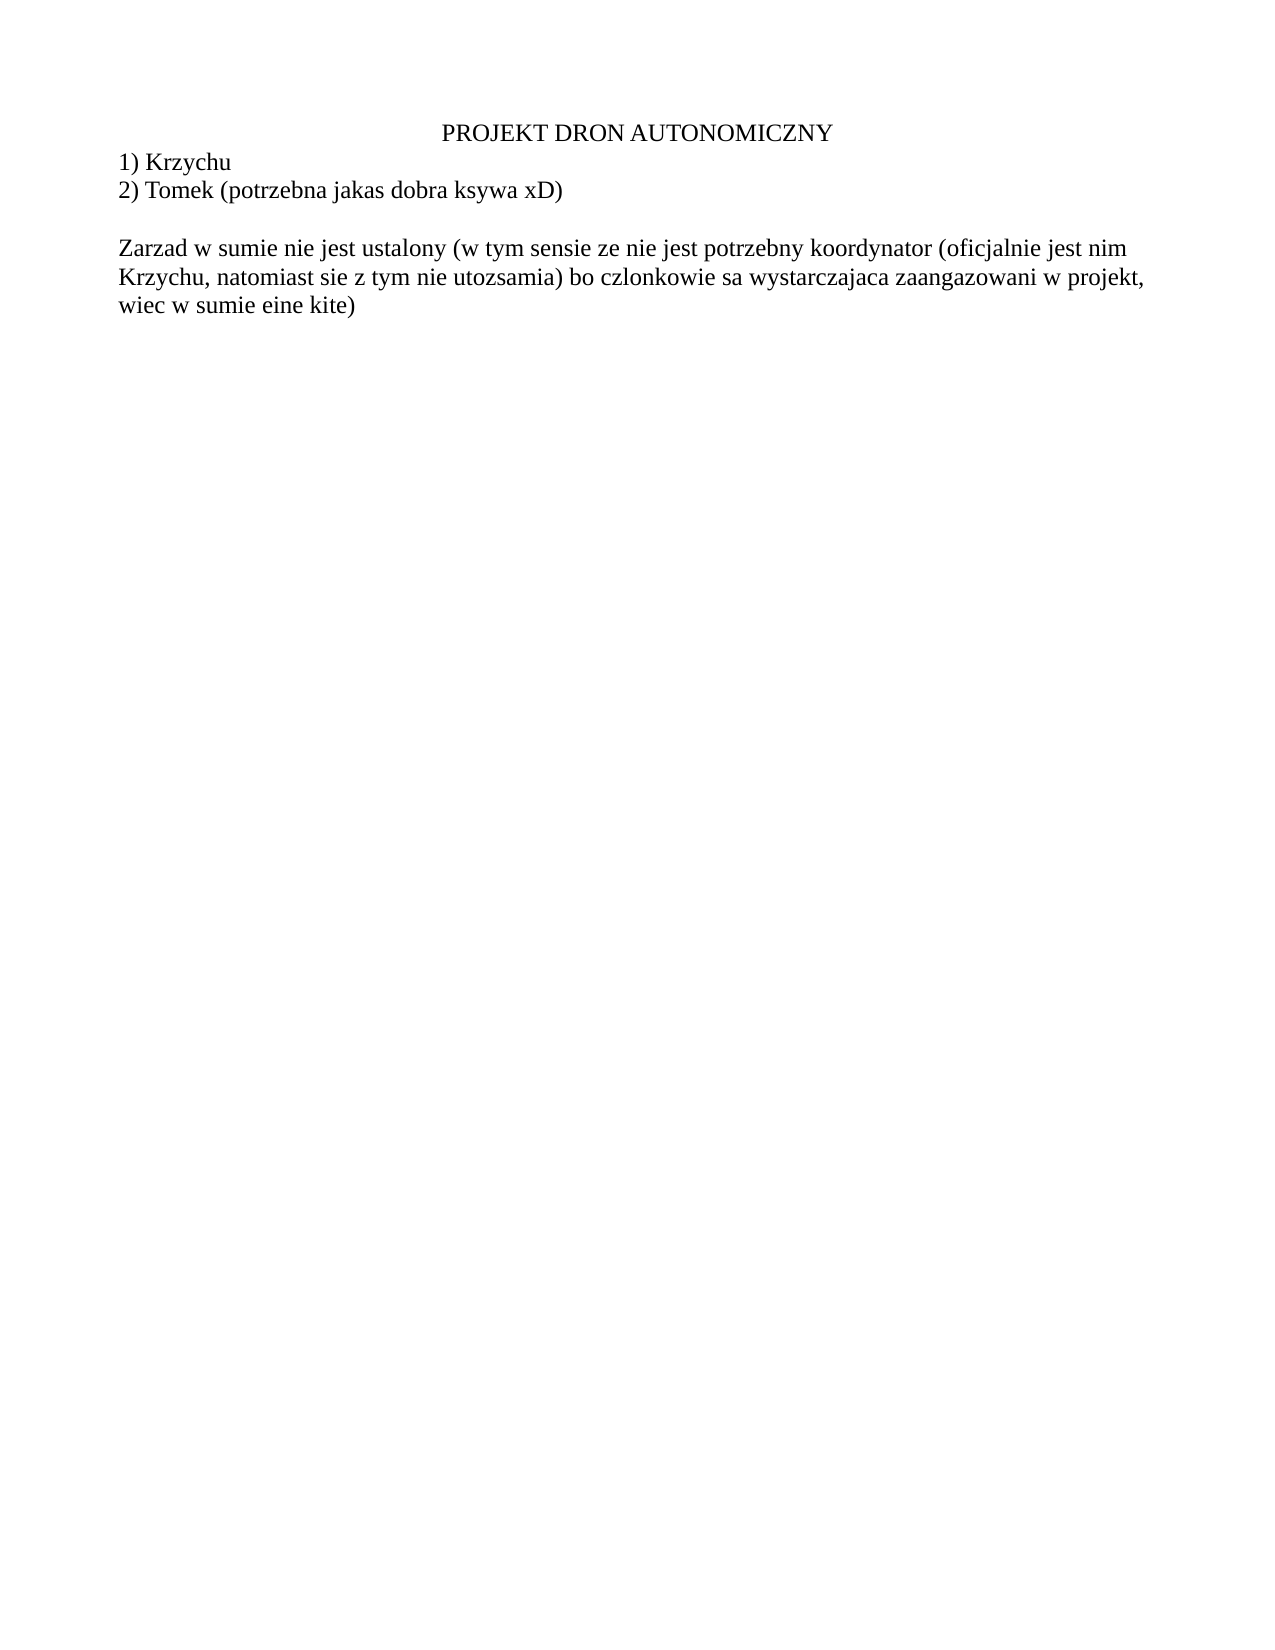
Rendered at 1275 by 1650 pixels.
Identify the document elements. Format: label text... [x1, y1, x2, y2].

text Zarzad w sumie nie jest ustalony (w tym sensie ze nie jest potrzebny koordynator (oficjalnie jest nim Krzychu, natomiast sie z tym nie utozsamia) bo czlonkowie sa wystarczajaca zaangazowani w projekt, wiec w sumie eine kite) [118, 233, 1157, 319]
text PROJEKT DRON AUTONOMICZNY [118, 118, 1157, 147]
text 1) Krzychu [118, 147, 1157, 176]
text 2) Tomek (potrzebna jakas dobra ksywa xD) [118, 176, 1157, 204]
